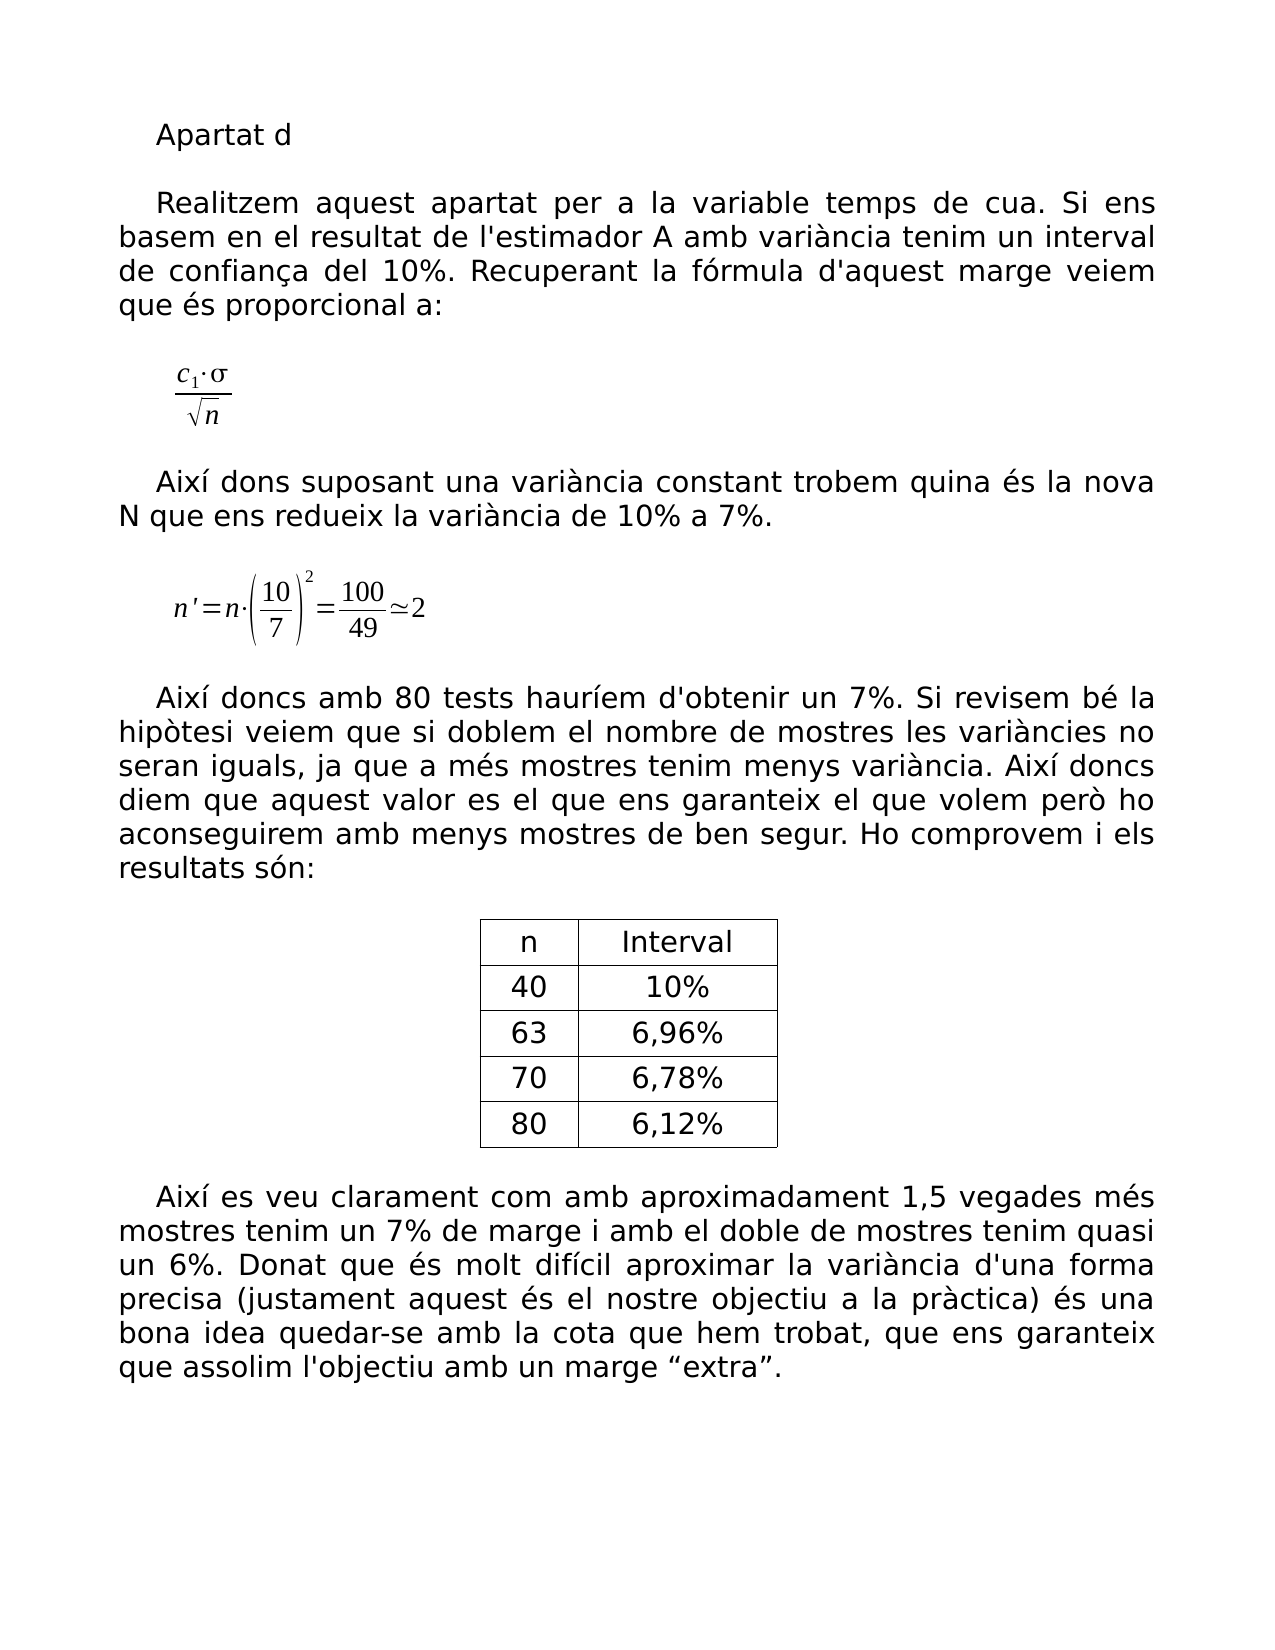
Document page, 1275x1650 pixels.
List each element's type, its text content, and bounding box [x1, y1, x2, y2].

text Així es veu clarament com amb aproximadament 1,5 vegades més mostres tenim un 7% de marge i amb el doble de mostres tenim quasi un 6%. Donat que és molt difícil aproximar la variància d'una forma precisa (justament aquest és el nostre objectiu a la pràctica) és una bona idea quedar-se amb la cota que hem trobat, que ens garanteix que assolim l'objectiu amb un marge “extra”. [118, 1181, 1157, 1384]
table_cell 80 [481, 1102, 578, 1147]
table_header n [481, 920, 578, 964]
text Apartat d [118, 118, 1157, 152]
text Així dons suposant una variància constant trobem quina és la nova N que ens redueix la variància de 10% a 7%. [118, 465, 1157, 533]
table_cell 70 [481, 1057, 578, 1101]
table_cell 6,12% [579, 1102, 777, 1147]
table_cell 6,78% [579, 1057, 777, 1101]
table_cell 40 [481, 966, 578, 1010]
text Així doncs amb 80 tests hauríem d'obtenir un 7%. Si revisem bé la hipòtesi veiem que si doblem el nombre de mostres les variàncies no seran iguals, ja que a més mostres tenim menys variància. Així doncs diem que aquest valor es el que ens garanteix el que volem però ho aconseguirem amb menys mostres de ben segur. Ho comprovem i els resultats són: [118, 681, 1157, 885]
table_header Interval [579, 920, 777, 964]
table_cell 63 [481, 1011, 578, 1056]
text Realitzem aquest apartat per a la variable temps de cua. Si ens basem en el resultat de l'estimador A amb variància tenim un interval de confiança del 10%. Recuperant la fórmula d'aquest marge veiem que és proporcional a: [118, 186, 1157, 322]
table_cell 6,96% [579, 1011, 777, 1056]
table_cell 10% [579, 966, 777, 1010]
